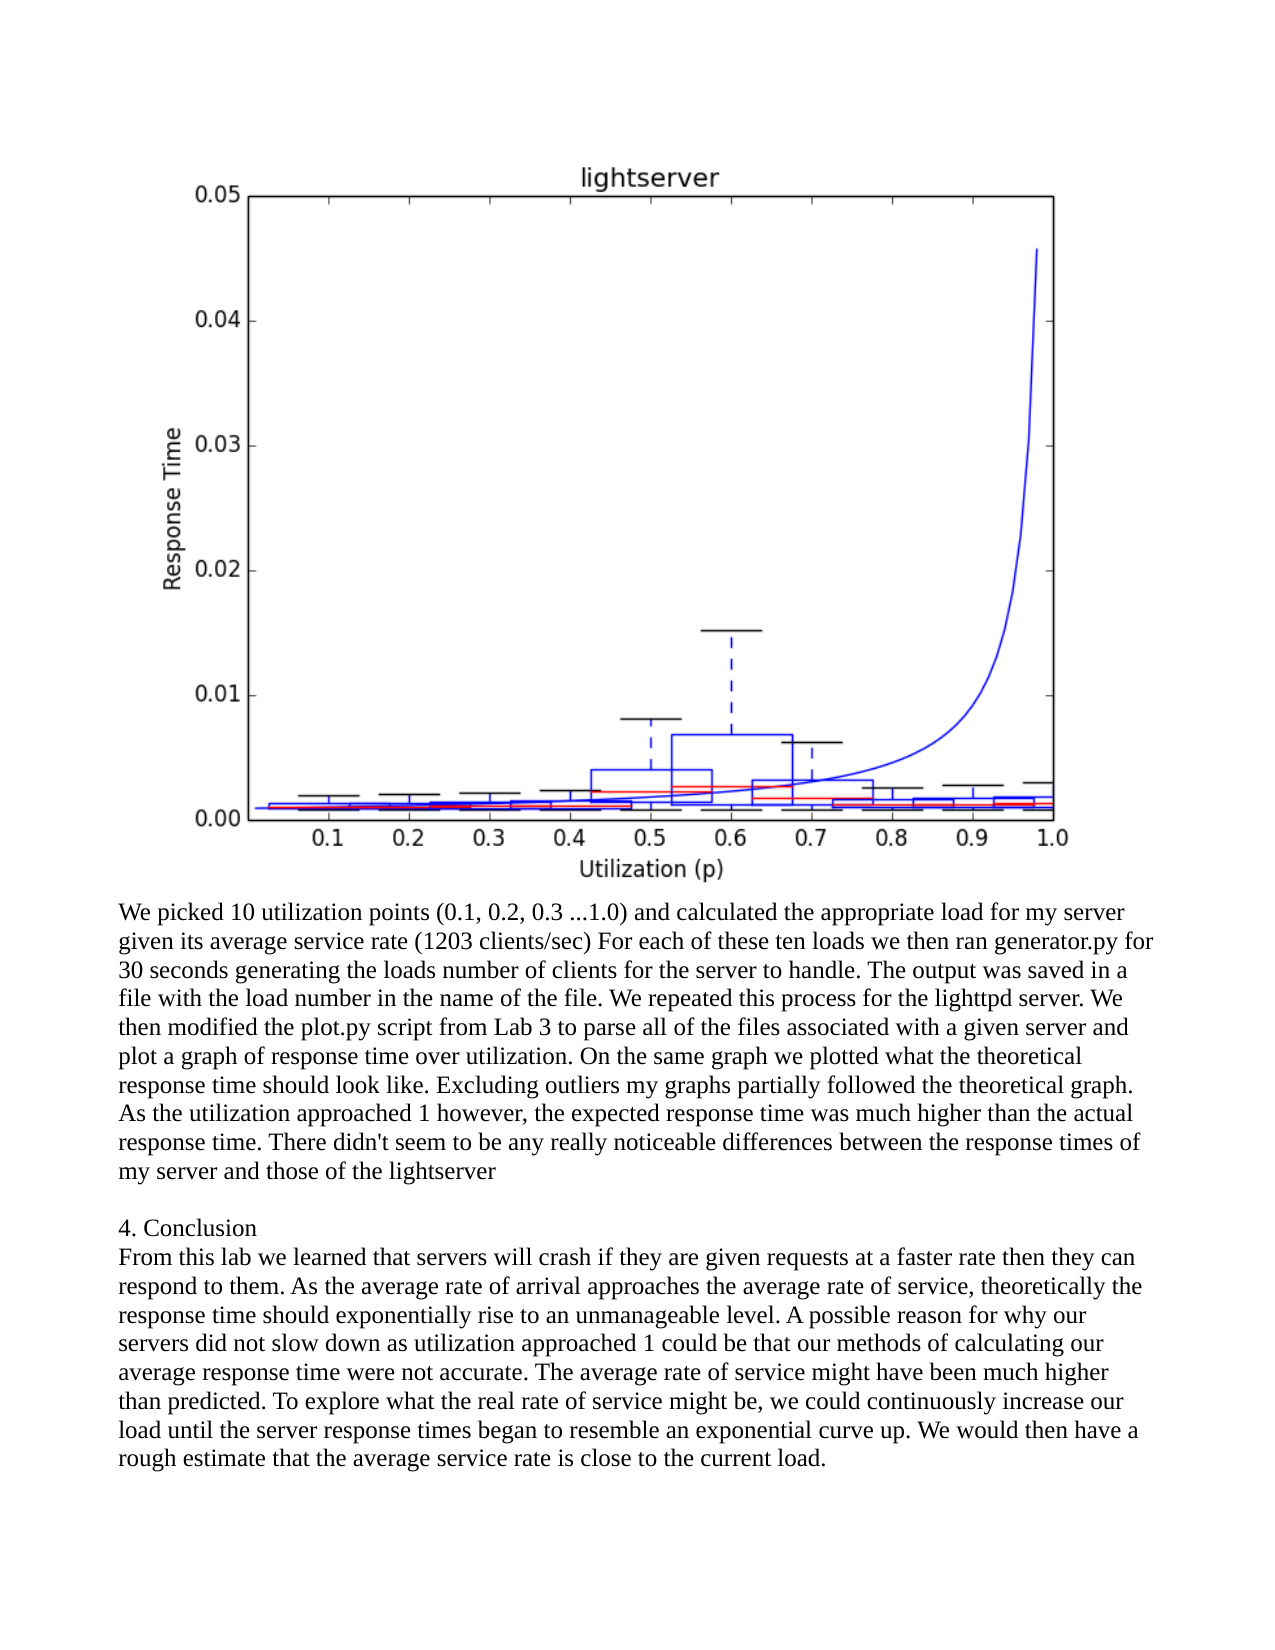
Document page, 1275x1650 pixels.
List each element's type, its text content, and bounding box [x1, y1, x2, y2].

text 4. Conclusion [118, 1213, 1157, 1242]
picture [118, 118, 1157, 898]
text We picked 10 utilization points (0.1, 0.2, 0.3 ...1.0) and calculated the appropriate load for my server given its average service rate (1203 clients/sec) For each of these ten loads we then ran generator.py for 30 seconds generating the loads number of clients for the server to handle. The output was saved in a file with the load number in the name of the file. We repeated this process for the lighttpd server. We then modified the plot.py script from Lab 3 to parse all of the files associated with a given server and plot a graph of response time over utilization. On the same graph we plotted what the theoretical response time should look like. Excluding outliers my graphs partially followed the theoretical graph. As the utilization approached 1 however, the expected response time was much higher than the actual response time. There didn't seem to be any really noticeable differences between the response times of my server and those of the lightserver [118, 898, 1157, 1185]
text From this lab we learned that servers will crash if they are given requests at a faster rate then they can respond to them. As the average rate of arrival approaches the average rate of service, theoretically the response time should exponentially rise to an unmanageable level. A possible reason for why our servers did not slow down as utilization approached 1 could be that our methods of calculating our average response time were not accurate. The average rate of service might have been much higher than predicted. To explore what the real rate of service might be, we could continuously increase our load until the server response times began to resemble an exponential curve up. We would then have a rough estimate that the average service rate is close to the current load. [118, 1242, 1157, 1472]
